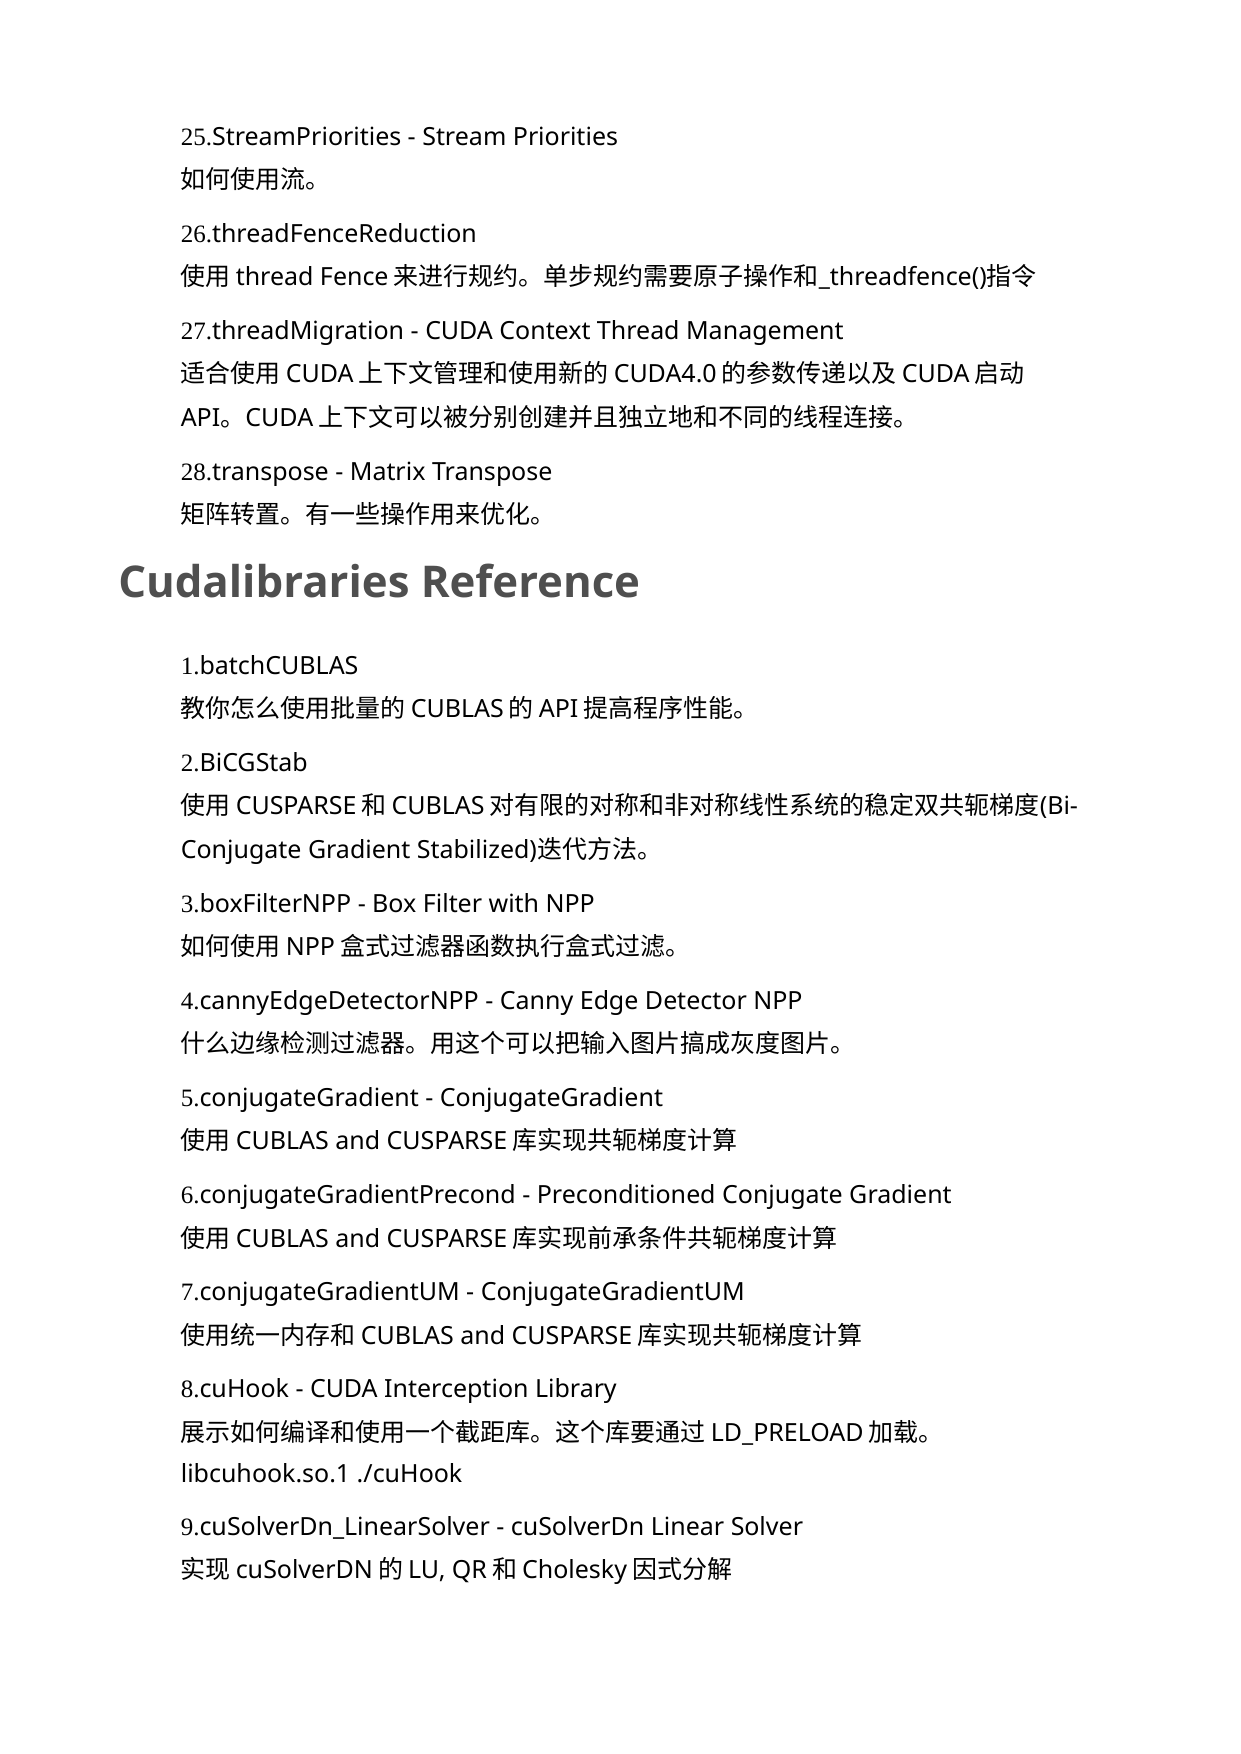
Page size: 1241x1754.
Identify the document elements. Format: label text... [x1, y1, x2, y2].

list transpose - Matrix Transpose 矩阵转置。有一些操作用来优化。 [181, 453, 1122, 531]
list conjugateGradientUM - ConjugateGradientUM 使用统一内存和CUBLAS and CUSPARSE库实现共轭梯度计算 [181, 1274, 1122, 1351]
list conjugateGradientPrecond - Preconditioned Conjugate Gradient 使用CUBLAS and CUSPARSE库实现前承条件共轭梯度计算 [181, 1177, 1122, 1254]
list threadFenceReduction 使用thread Fence来进行规约。单步规约需要原子操作和_threadfence()指令 [181, 215, 1122, 293]
list StreamPriorities - Stream Priorities 如何使用流。 [181, 118, 1122, 196]
list threadMigration - CUDA Context Thread Management 适合使用CUDA上下文管理和使用新的CUDA4.0的参数传递以及CUDA启动API。CUDA上下文可以被分别创建并且独立地和不同的线程连接。 [181, 312, 1122, 433]
list cuSolverDn_LinearSolver - cuSolverDn Linear Solver 实现cuSolverDN的LU, QR和Cholesky因式分解 [181, 1509, 1122, 1586]
subtitle Cudalibraries Reference [118, 550, 1122, 610]
list cuHook - CUDA Interception Library 展示如何编译和使用一个截距库。这个库要通过LD_PRELOAD加载。 libcuhook.so.1 ./cuHook [181, 1371, 1122, 1489]
list batchCUBLAS 教你怎么使用批量的CUBLAS的API提高程序性能。 [181, 647, 1122, 725]
list boxFilterNPP - Box Filter with NPP 如何使用NPP盒式过滤器函数执行盒式过滤。 [181, 885, 1122, 963]
list conjugateGradient - ConjugateGradient 使用CUBLAS and CUSPARSE库实现共轭梯度计算 [181, 1079, 1122, 1157]
list BiCGStab 使用CUSPARSE和CUBLAS对有限的对称和非对称线性系统的稳定双共轭梯度(Bi-Conjugate Gradient Stabilized)迭代方法。 [181, 744, 1122, 866]
list cannyEdgeDetectorNPP - Canny Edge Detector NPP 什么边缘检测过滤器。用这个可以把输入图片搞成灰度图片。 [181, 982, 1122, 1060]
